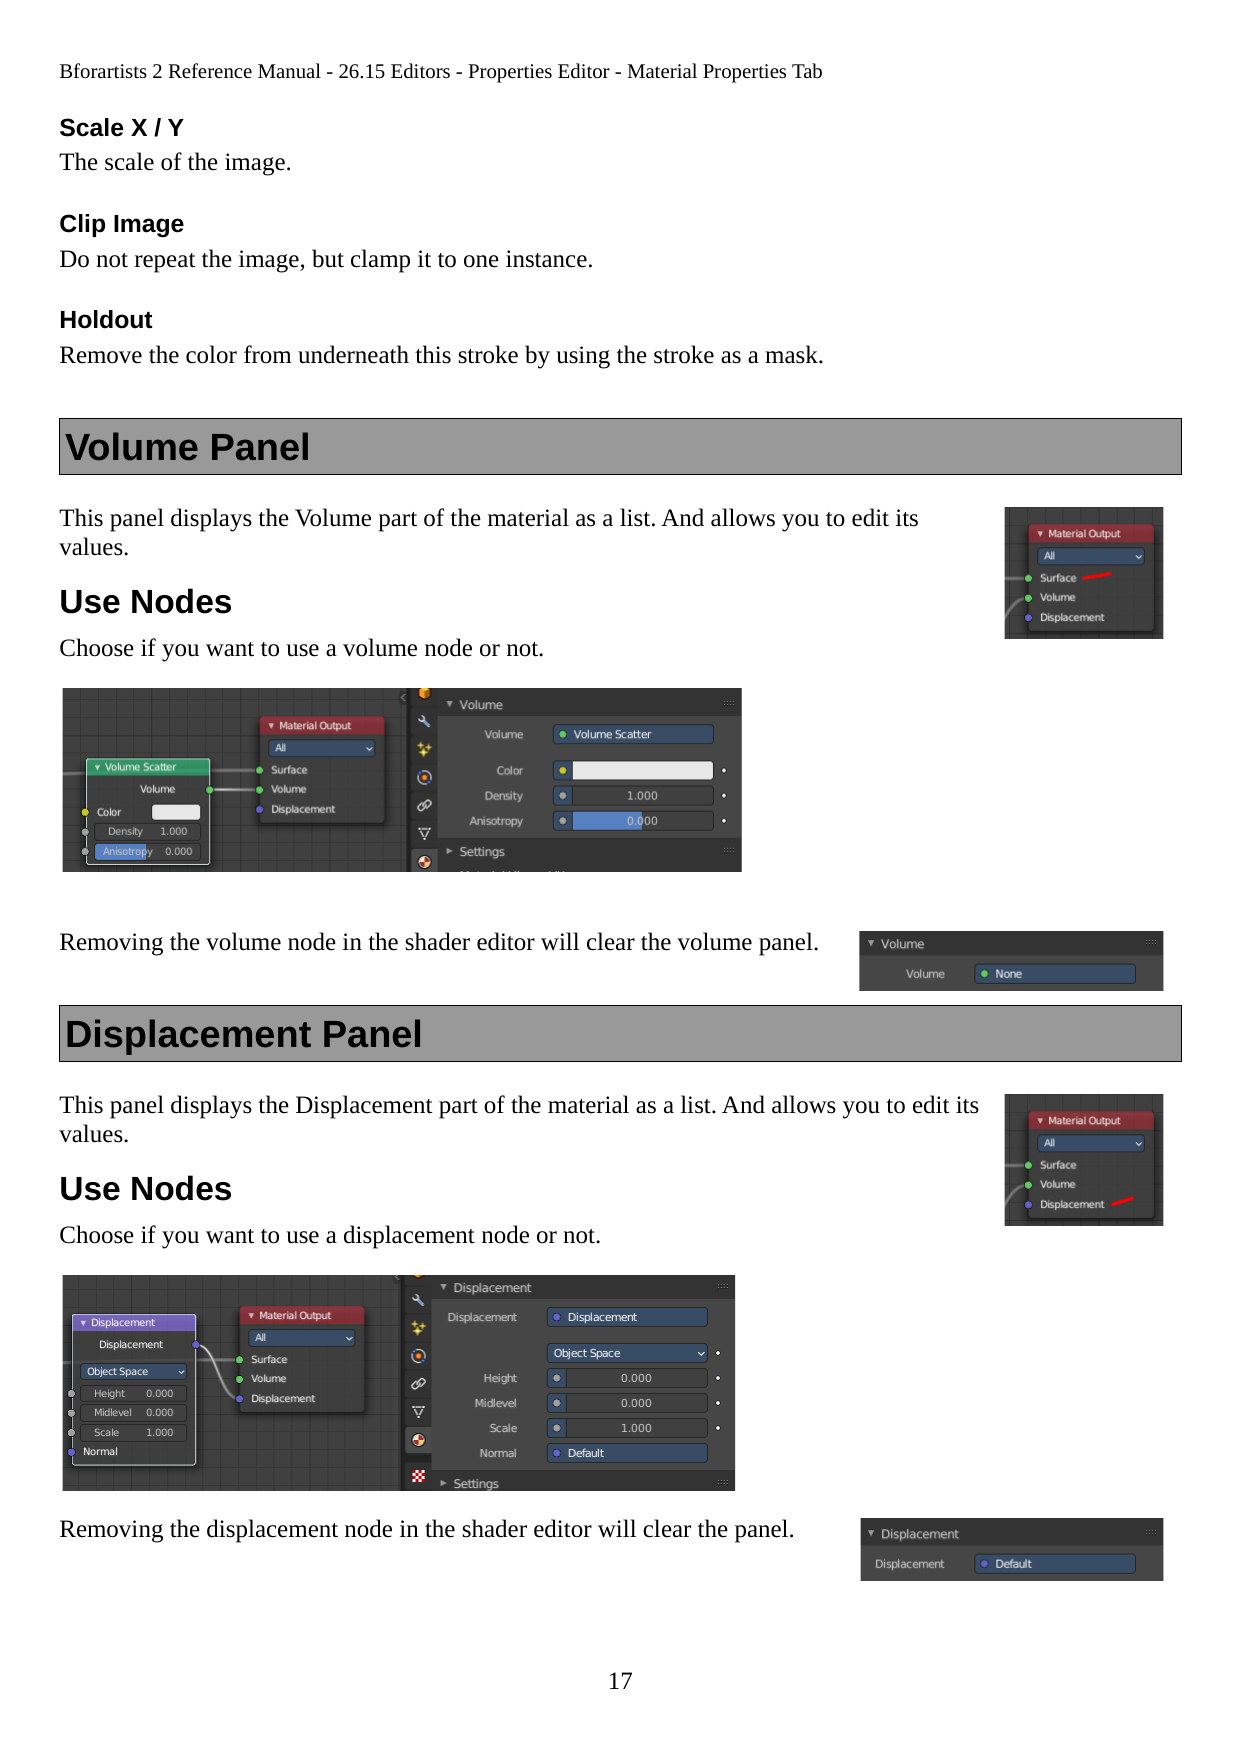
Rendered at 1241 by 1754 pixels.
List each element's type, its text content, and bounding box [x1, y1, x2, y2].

text The scale of the image. [59, 147, 1181, 176]
text Removing the displacement node in the shader editor will clear the panel. [59, 1514, 1181, 1543]
picture [860, 1518, 1164, 1581]
subtitle Use Nodes [59, 1168, 1004, 1207]
text Removing the volume node in the shader editor will clear the volume panel. [59, 927, 1181, 956]
table_header Volume Panel [60, 419, 1181, 474]
subtitle Clip Image [59, 209, 1181, 237]
text Remove the color from underneath this stroke by using the stroke as a mask. [59, 340, 1181, 369]
picture [1004, 1094, 1164, 1226]
picture [62, 1275, 736, 1491]
subtitle Use Nodes [59, 582, 1004, 620]
text Do not repeat the image, but clamp it to one instance. [59, 244, 1181, 272]
subtitle [1164, 582, 1181, 620]
picture [1004, 507, 1164, 639]
picture [859, 931, 1164, 991]
table_header Displacement Panel [60, 1006, 1181, 1061]
text Choose if you want to use a displacement node or not. [59, 1220, 1181, 1248]
subtitle Scale X / Y [59, 113, 1181, 141]
text This panel displays the Volume part of the material as a list. And allows you to edit its values. [59, 503, 1181, 561]
picture [62, 688, 742, 872]
text Choose if you want to use a volume node or not. [59, 633, 1181, 661]
subtitle Holdout [59, 305, 1181, 334]
text This panel displays the Displacement part of the material as a list. And allows you to edit its values. [59, 1090, 1181, 1148]
subtitle [1164, 1168, 1181, 1207]
